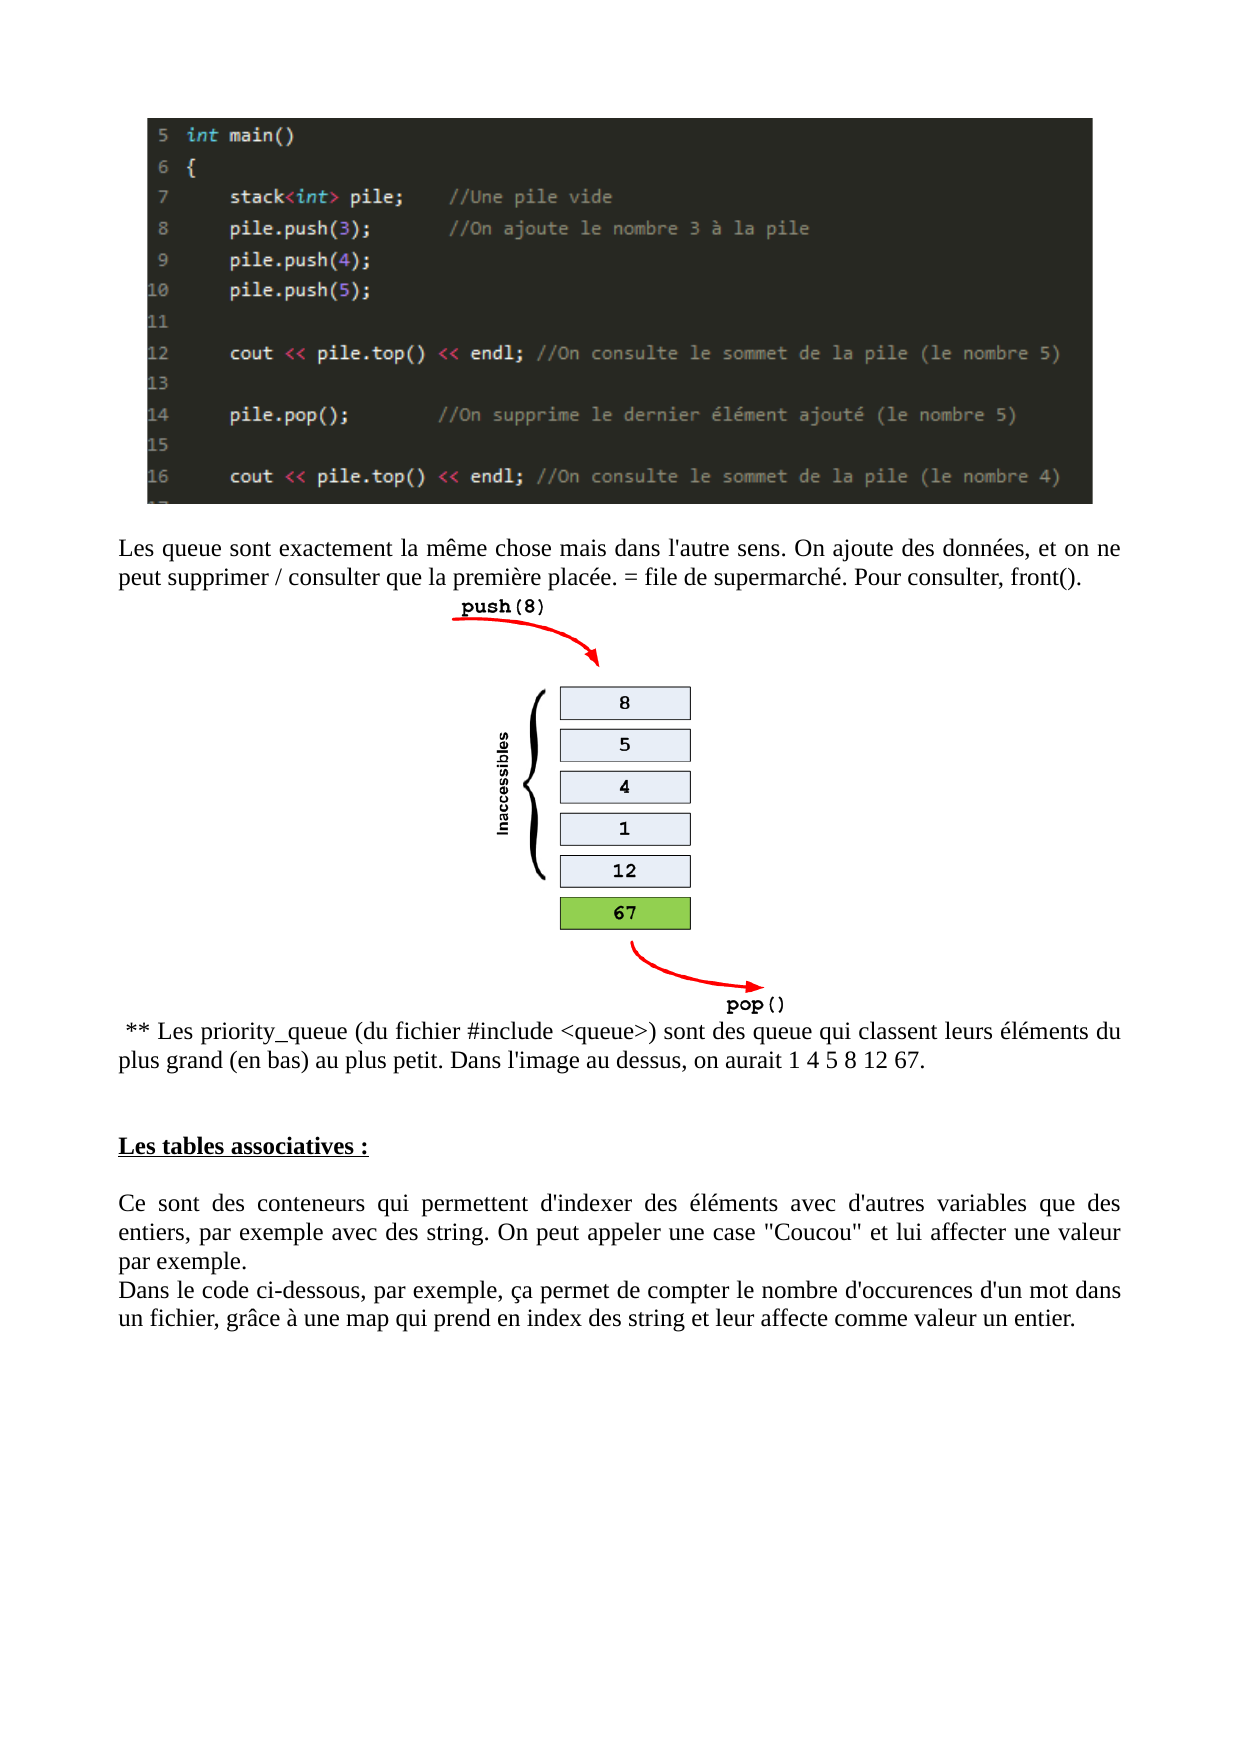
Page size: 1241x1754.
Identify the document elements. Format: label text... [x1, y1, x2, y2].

text Les queue sont exactement la même chose mais dans l'autre sens. On ajoute des données, et on ne peut supprimer / consulter que la première placée. = file de supermarché. Pour consulter, front(). [118, 533, 1122, 590]
text Ce sont des conteneurs qui permettent d'indexer des éléments avec d'autres variables que des entiers, par exemple avec des string. On peut appeler une case "Coucou" et lui affecter une valeur par exemple. [118, 1188, 1122, 1275]
text Dans le code ci-dessous, par exemple, ça permet de compter le nombre d'occurences d'un mot dans un fichier, grâce à une map qui prend en index des string et leur affecte comme valeur un entier. [118, 1275, 1122, 1332]
picture [451, 590, 789, 1016]
text Les tables associatives : [118, 1131, 1122, 1160]
text ** Les priority_queue (du fichier #include <queue>) sont des queue qui classent leurs éléments du plus grand (en bas) au plus petit. Dans l'image au dessus, on aurait 1 4 5 8 12 67. [118, 590, 1122, 1073]
